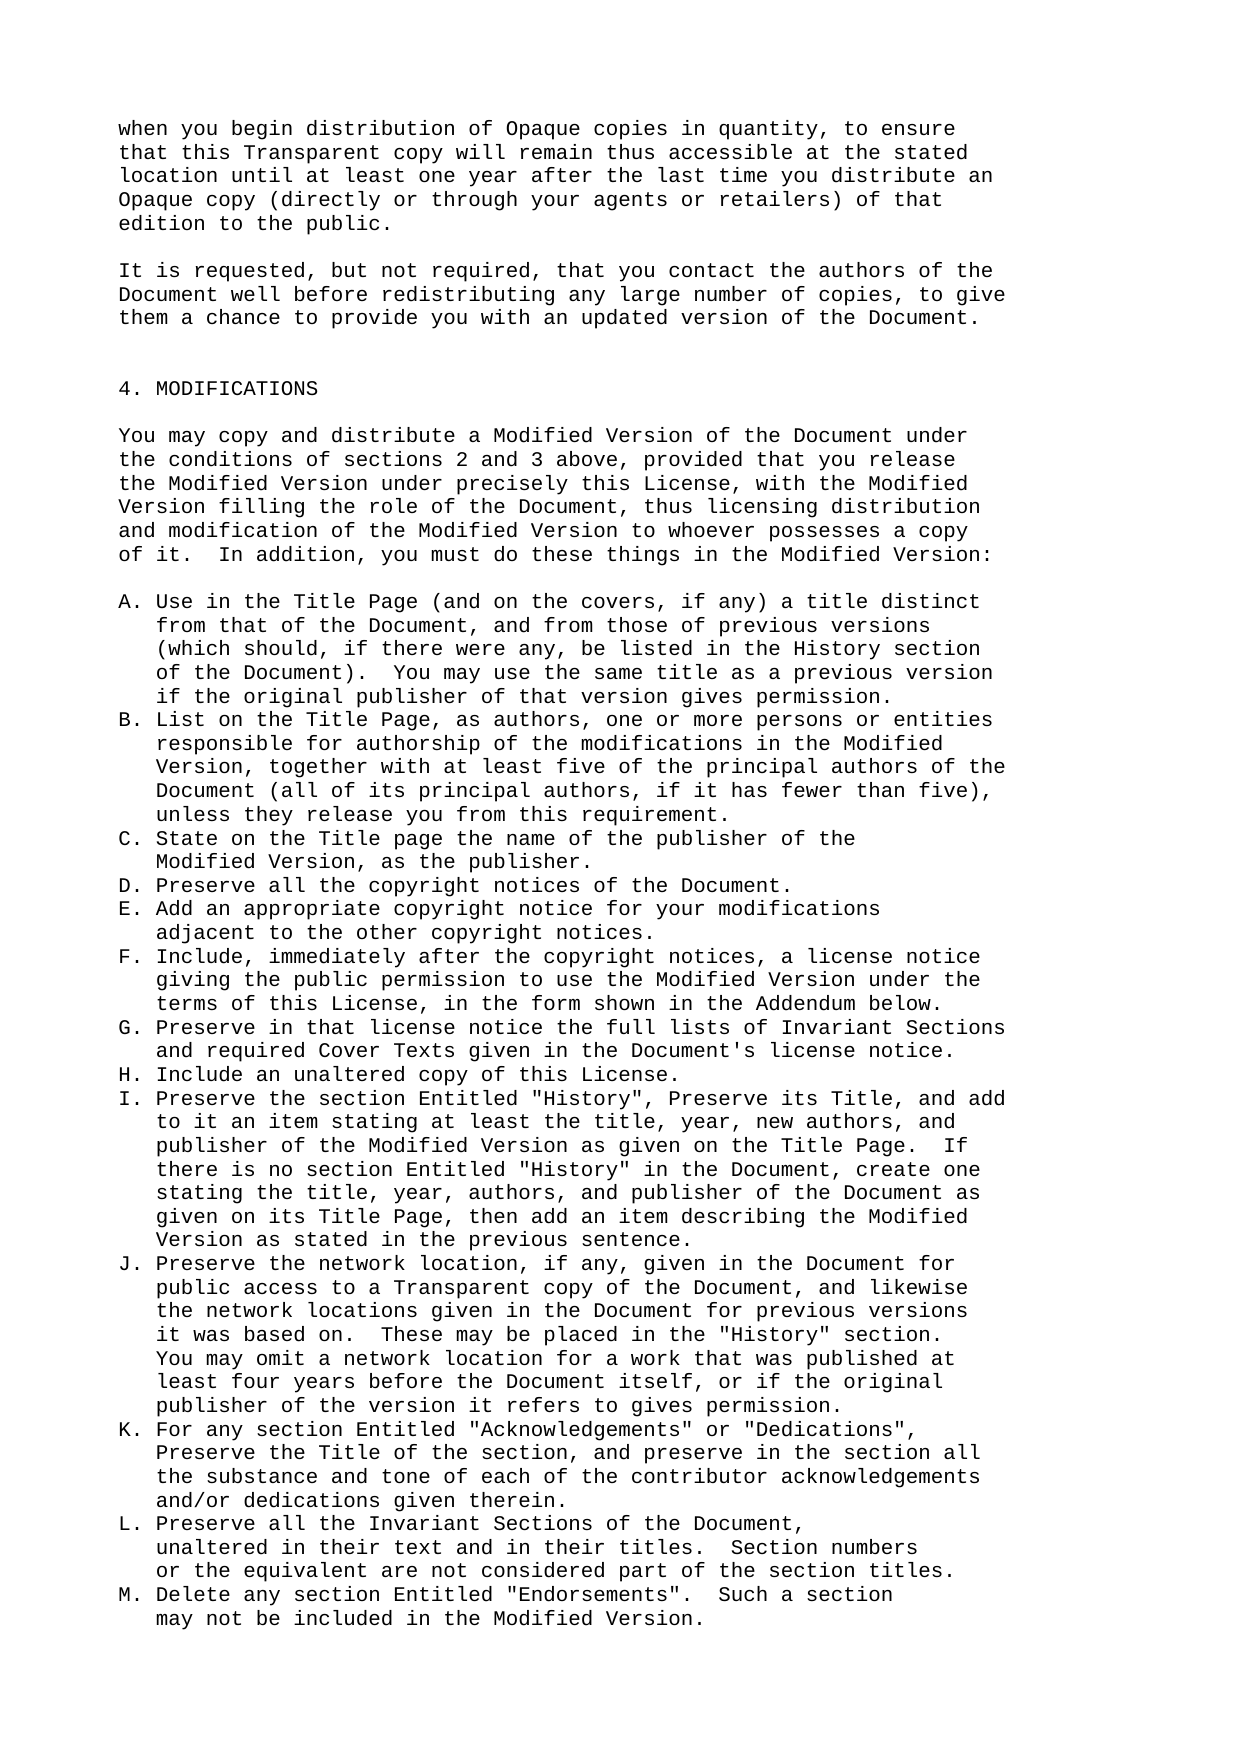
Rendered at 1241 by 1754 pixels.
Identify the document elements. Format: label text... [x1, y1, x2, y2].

text the substance and tone of each of the contributor acknowledgements [118, 1466, 1122, 1489]
text and required Cover Texts given in the Document's license notice. [118, 1040, 1122, 1064]
text location until at least one year after the last time you distribute an [118, 165, 1122, 189]
text the conditions of sections 2 and 3 above, provided that you release [118, 449, 1122, 473]
text A. Use in the Title Page (and on the covers, if any) a title distinct [118, 591, 1122, 615]
text public access to a Transparent copy of the Document, and likewise [118, 1277, 1122, 1300]
text K. For any section Entitled "Acknowledgements" or "Dedications", [118, 1419, 1122, 1442]
text may not be included in the Modified Version. [118, 1608, 1122, 1631]
text that this Transparent copy will remain thus accessible at the stated [118, 142, 1122, 165]
text giving the public permission to use the Modified Version under the [118, 969, 1122, 993]
text the Modified Version under precisely this License, with the Modified [118, 473, 1122, 496]
text publisher of the version it refers to gives permission. [118, 1395, 1122, 1419]
text Version as stated in the previous sentence. [118, 1229, 1122, 1253]
text F. Include, immediately after the copyright notices, a license notice [118, 946, 1122, 969]
text and/or dedications given therein. [118, 1489, 1122, 1513]
text Version, together with at least five of the principal authors of the [118, 757, 1122, 780]
text stating the title, year, authors, and publisher of the Document as [118, 1182, 1122, 1206]
text adjacent to the other copyright notices. [118, 922, 1122, 946]
text or the equivalent are not considered part of the section titles. [118, 1561, 1122, 1584]
text G. Preserve in that license notice the full lists of Invariant Sections [118, 1017, 1122, 1040]
text if the original publisher of that version gives permission. [118, 686, 1122, 709]
text unless they release you from this requirement. [118, 804, 1122, 827]
text it was based on. These may be placed in the "History" section. [118, 1324, 1122, 1348]
text the network locations given in the Document for previous versions [118, 1300, 1122, 1324]
text least four years before the Document itself, or if the original [118, 1371, 1122, 1395]
text H. Include an unaltered copy of this License. [118, 1064, 1122, 1088]
text publisher of the Modified Version as given on the Title Page. If [118, 1135, 1122, 1158]
text unaltered in their text and in their titles. Section numbers [118, 1537, 1122, 1561]
text Preserve the Title of the section, and preserve in the section all [118, 1442, 1122, 1466]
text B. List on the Title Page, as authors, one or more persons or entities [118, 709, 1122, 733]
text L. Preserve all the Invariant Sections of the Document, [118, 1513, 1122, 1537]
text (which should, if there were any, be listed in the History section [118, 638, 1122, 662]
text responsible for authorship of the modifications in the Modified [118, 733, 1122, 757]
text Document (all of its principal authors, if it has fewer than five), [118, 780, 1122, 804]
text Opaque copy (directly or through your agents or retailers) of that [118, 189, 1122, 213]
text terms of this License, in the form shown in the Addendum below. [118, 993, 1122, 1017]
text J. Preserve the network location, if any, given in the Document for [118, 1253, 1122, 1277]
text given on its Title Page, then add an item describing the Modified [118, 1206, 1122, 1229]
text E. Add an appropriate copyright notice for your modifications [118, 898, 1122, 922]
text Modified Version, as the publisher. [118, 851, 1122, 875]
text You may copy and distribute a Modified Version of the Document under [118, 426, 1122, 449]
text You may omit a network location for a work that was published at [118, 1348, 1122, 1371]
text Version filling the role of the Document, thus licensing distribution [118, 496, 1122, 520]
text edition to the public. [118, 213, 1122, 236]
text when you begin distribution of Opaque copies in quantity, to ensure [118, 118, 1122, 142]
text and modification of the Modified Version to whoever possesses a copy [118, 520, 1122, 544]
text there is no section Entitled "History" in the Document, create one [118, 1158, 1122, 1182]
text them a chance to provide you with an updated version of the Document. [118, 307, 1122, 331]
text I. Preserve the section Entitled "History", Preserve its Title, and add [118, 1088, 1122, 1111]
text M. Delete any section Entitled "Endorsements". Such a section [118, 1584, 1122, 1608]
text of the Document). You may use the same title as a previous version [118, 662, 1122, 686]
text It is requested, but not required, that you contact the authors of the [118, 260, 1122, 284]
text Document well before redistributing any large number of copies, to give [118, 284, 1122, 307]
text to it an item stating at least the title, year, new authors, and [118, 1111, 1122, 1135]
text C. State on the Title page the name of the publisher of the [118, 827, 1122, 851]
text from that of the Document, and from those of previous versions [118, 615, 1122, 638]
text 4. MODIFICATIONS [118, 378, 1122, 402]
text D. Preserve all the copyright notices of the Document. [118, 875, 1122, 898]
text of it. In addition, you must do these things in the Modified Version: [118, 544, 1122, 567]
